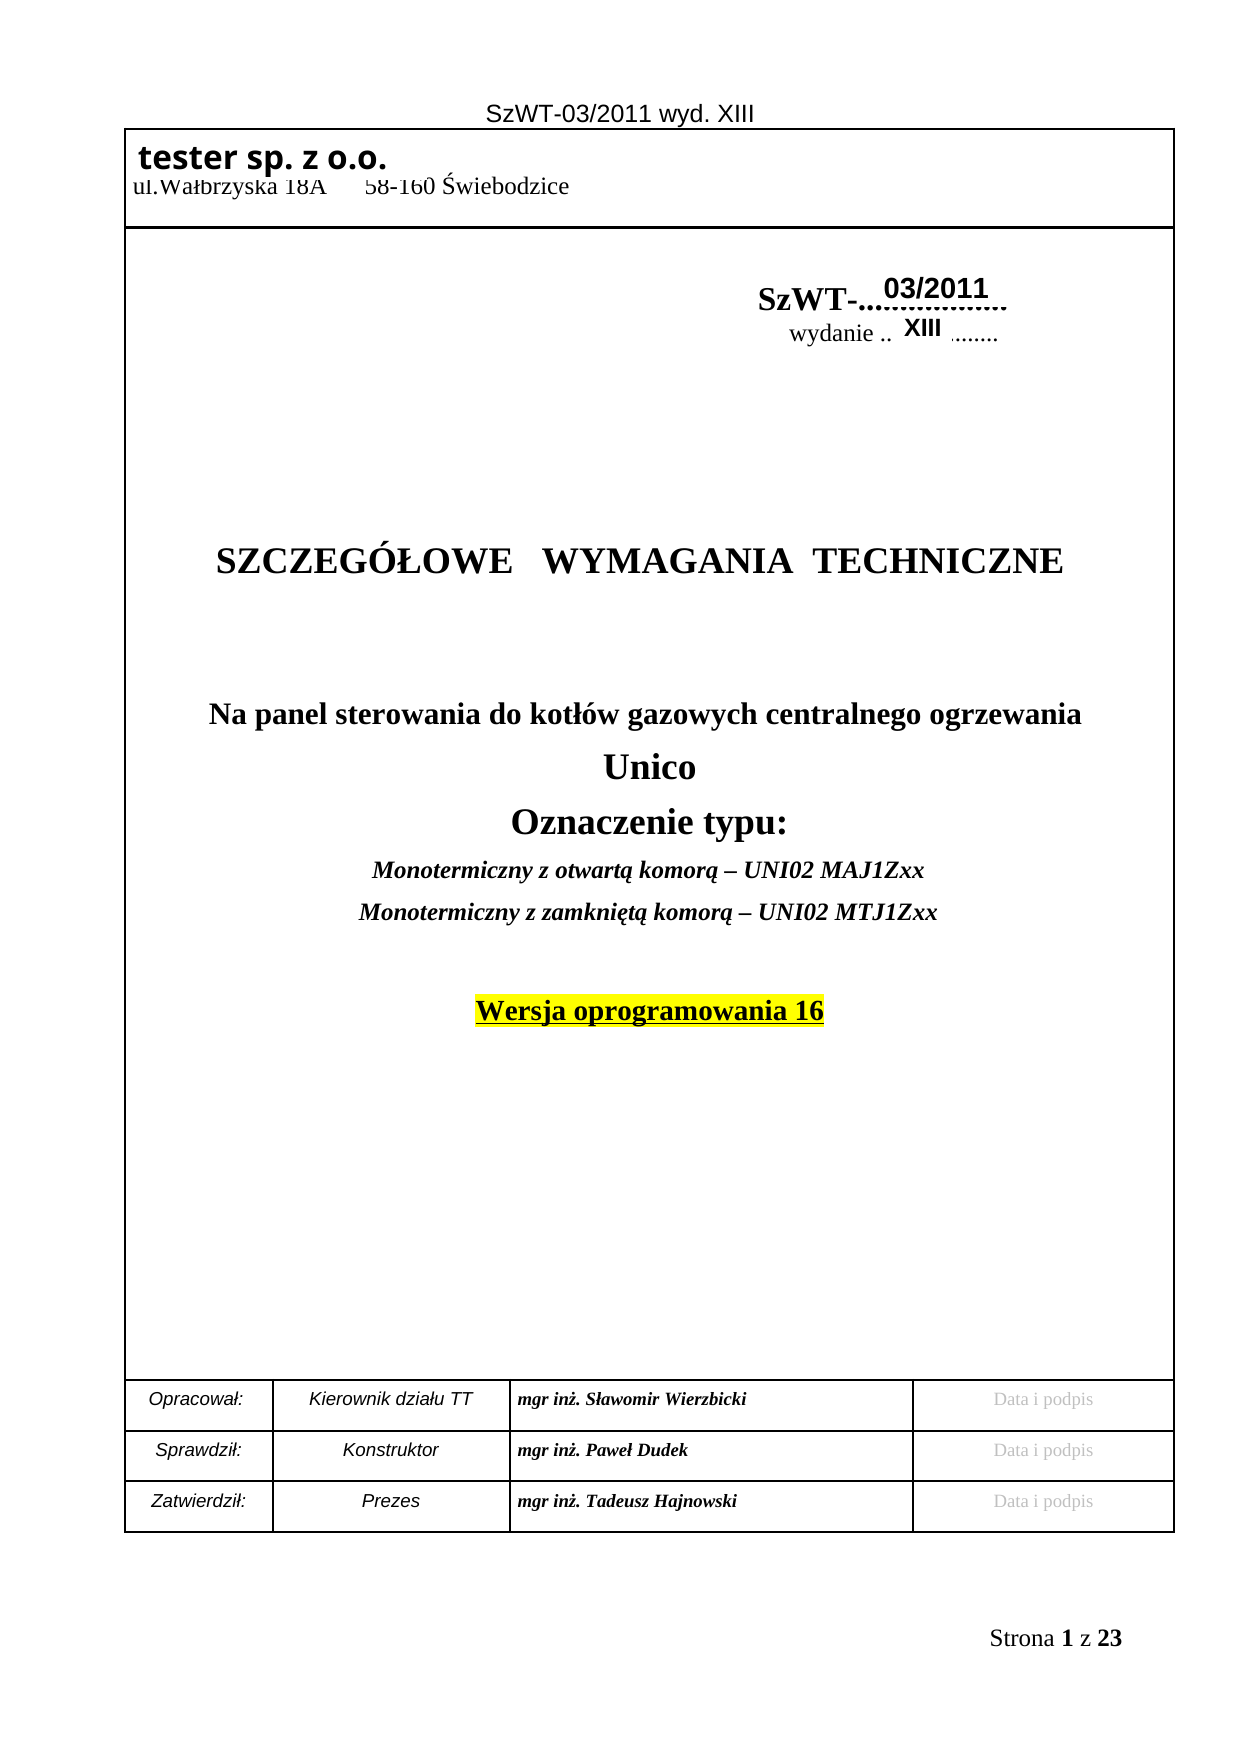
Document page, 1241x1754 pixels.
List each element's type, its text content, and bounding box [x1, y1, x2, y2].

table_cell mgr inż. Tadeusz Hajnowski [511, 1482, 912, 1531]
table_cell Data i podpis [914, 1482, 1173, 1531]
table_cell Kierownik działu TT [274, 1381, 509, 1429]
table_cell mgr inż. Sławomir Wierzbicki [511, 1381, 912, 1429]
table_cell Data i podpis [914, 1432, 1173, 1480]
table_cell Konstruktor [274, 1432, 509, 1480]
table_cell Data i podpis [914, 1381, 1173, 1429]
table_cell Sprawdził: [126, 1432, 272, 1480]
table_cell Prezes [274, 1482, 509, 1531]
table_cell SzWT-.................. wydanie ................... SZCZEGÓŁOWE WYMAGANIA TECHNICZNE Na panel sterowania do kotłów gazowych centralnego ogrzewania Unico Oznaczenie typu: Monotermiczny z otwartą komorą – UNI02 MAJ1Zxx Monotermiczny z zamkniętą komorą – UNI02 MTJ1Zxx Wersja oprogramowania 16 [126, 229, 1173, 1379]
table_header ul.Wałbrzyska 18A 58-160 Świebodzice [126, 130, 1173, 226]
table_cell Opracował: [126, 1381, 272, 1429]
table_cell Zatwierdził: [126, 1482, 272, 1531]
table_cell mgr inż. Paweł Dudek [511, 1432, 912, 1480]
